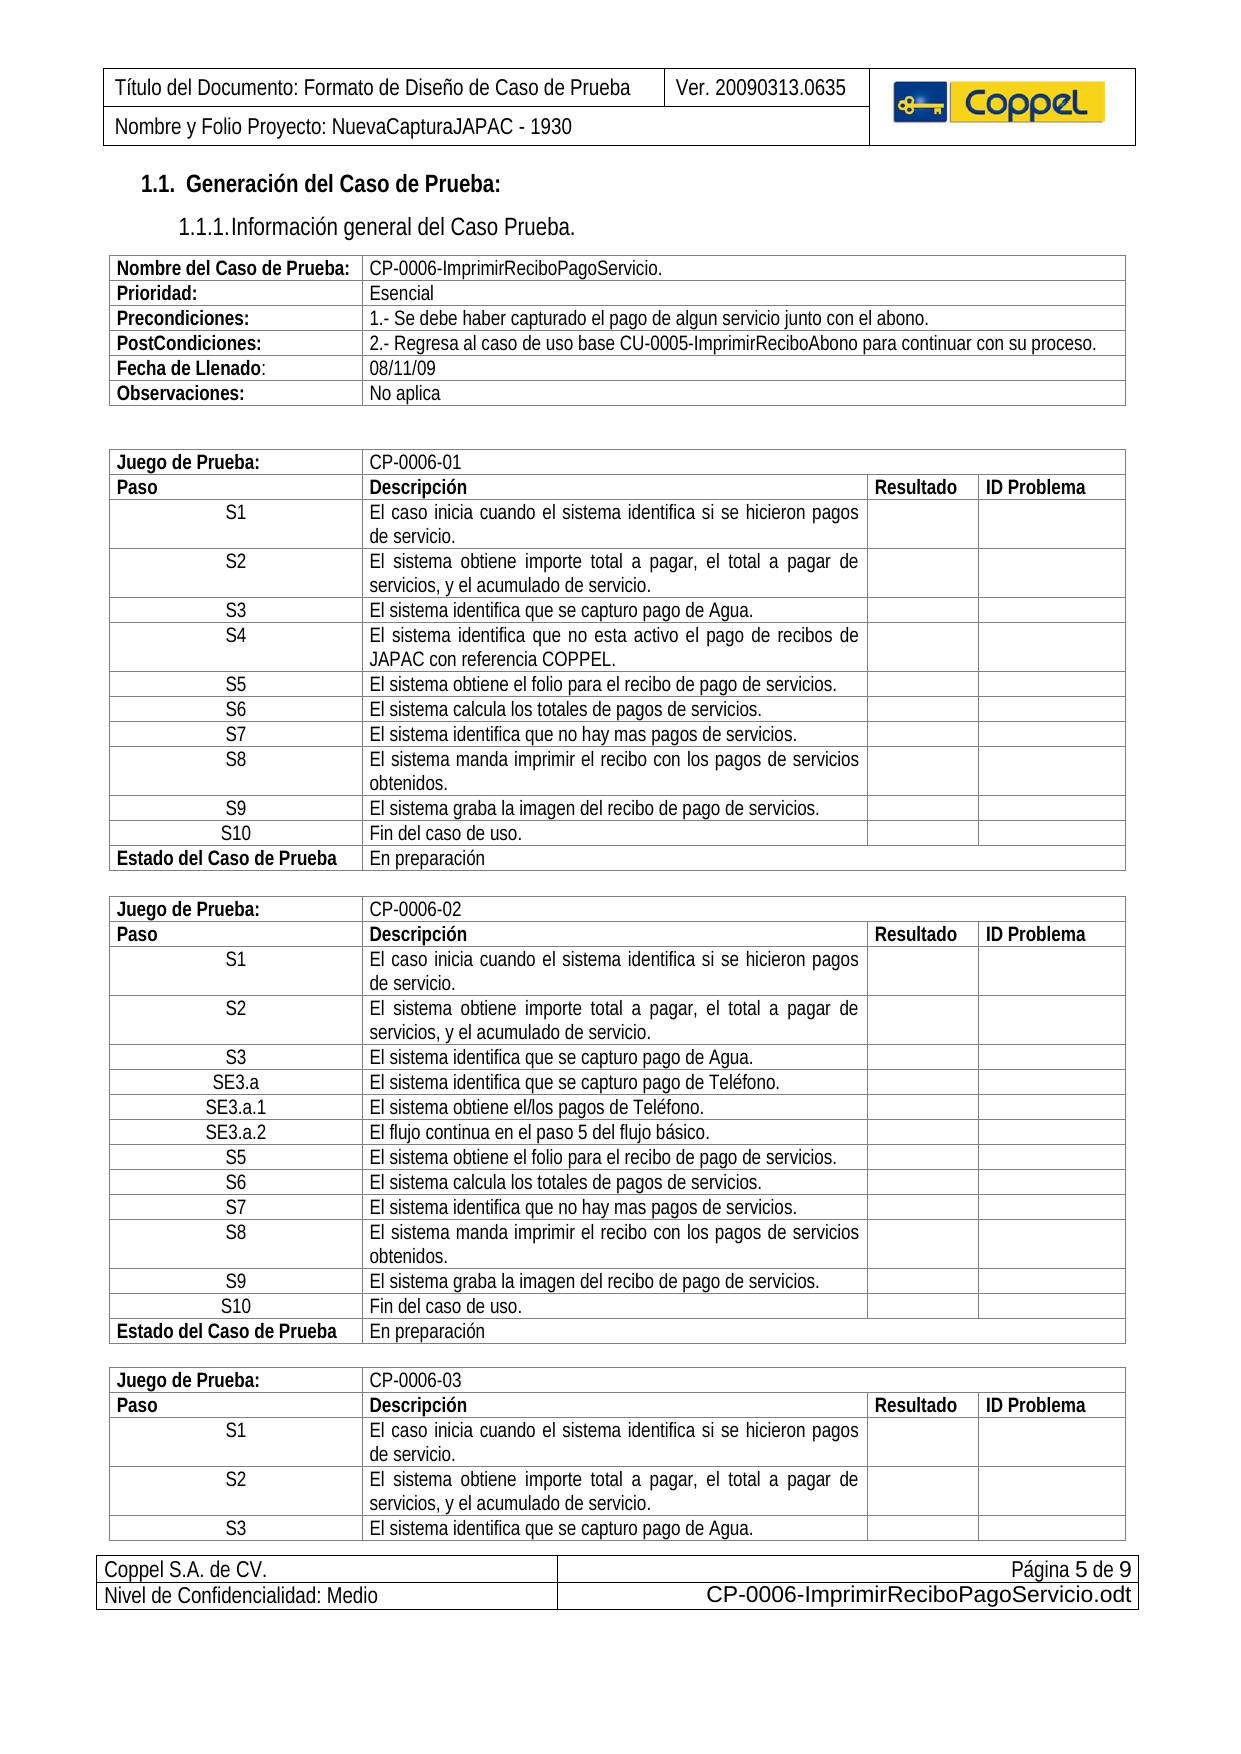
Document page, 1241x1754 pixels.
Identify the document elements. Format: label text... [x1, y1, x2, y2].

table_cell El sistema obtiene el/los pagos de Teléfono. [363, 1095, 867, 1119]
table_cell S5 [110, 1145, 362, 1169]
table_cell El sistema manda imprimir el recibo con los pagos de servicios obtenidos. [363, 1220, 867, 1268]
table_cell [868, 1045, 978, 1069]
table_cell S3 [110, 1516, 362, 1540]
table_cell S8 [110, 1220, 362, 1268]
table_cell Esencial [363, 281, 1125, 305]
table_cell S10 [110, 821, 362, 844]
table_cell [979, 697, 1125, 721]
table_cell S9 [110, 1269, 362, 1293]
table_cell El sistema calcula los totales de pagos de servicios. [363, 697, 867, 721]
table_cell Fin del caso de uso. [363, 1294, 867, 1318]
table_cell [868, 821, 978, 844]
table_header Juego de Prueba: [110, 450, 362, 474]
table_cell S6 [110, 1170, 362, 1194]
table_cell [868, 1467, 978, 1515]
table_cell [979, 1195, 1125, 1219]
table_cell No aplica [363, 381, 1125, 405]
table_cell [979, 1070, 1125, 1094]
table_cell [979, 598, 1125, 622]
table_cell El sistema obtiene el folio para el recibo de pago de servicios. [363, 672, 867, 696]
table_cell [868, 722, 978, 746]
table_cell [868, 747, 978, 794]
table_cell 11/08/09 [363, 356, 1125, 380]
table_cell [979, 796, 1125, 819]
table_cell S10 [110, 1294, 362, 1318]
table_cell El sistema identifica que se capturo pago de Agua. [363, 1516, 867, 1540]
table_cell [868, 1294, 978, 1318]
table_cell [868, 1070, 978, 1094]
table_cell El sistema identifica que no hay mas pagos de servicios. [363, 1195, 867, 1219]
table_cell Fin del caso de uso. [363, 821, 867, 844]
table_cell 1.- Se debe haber capturado el pago de algun servicio junto con el abono. [363, 306, 1125, 330]
table_header Juego de Prueba: [110, 1368, 362, 1392]
table_cell [868, 1418, 978, 1466]
table_cell S2 [110, 1467, 362, 1515]
table_cell Descripción [363, 1393, 867, 1417]
table_cell El sistema identifica que se capturo pago de Teléfono. [363, 1070, 867, 1094]
table_cell [868, 549, 978, 597]
table_cell El sistema graba la imagen del recibo de pago de servicios. [363, 1269, 867, 1293]
table_cell PostCondiciones: [110, 331, 362, 355]
table_cell El sistema obtiene el folio para el recibo de pago de servicios. [363, 1145, 867, 1169]
table_cell Prioridad: [110, 281, 362, 305]
table_cell ID Problema [979, 475, 1125, 499]
table_cell S3 [110, 598, 362, 622]
table_cell [979, 500, 1125, 548]
table_cell [868, 598, 978, 622]
table_cell [979, 947, 1125, 995]
table_cell El sistema identifica que se capturo pago de Agua. [363, 598, 867, 622]
table_cell S6 [110, 697, 362, 721]
table_cell El sistema calcula los totales de pagos de servicios. [363, 1170, 867, 1194]
table_cell [979, 722, 1125, 746]
table_cell S8 [110, 747, 362, 794]
table_header CP-0006-ImprimirReciboPagoServicio. [363, 256, 1125, 280]
table_cell [979, 1467, 1125, 1515]
table_cell S1 [110, 500, 362, 548]
table_cell [979, 1294, 1125, 1318]
table_cell [979, 1145, 1125, 1169]
table_cell [868, 996, 978, 1044]
table_header CP-0006-03 [363, 1368, 1125, 1392]
table_cell Paso [110, 922, 362, 946]
table_header Juego de Prueba: [110, 897, 362, 921]
table_cell Estado del Caso de Prueba [110, 846, 362, 869]
table_cell [979, 623, 1125, 671]
table_cell [868, 1269, 978, 1293]
list Información general del Caso Prueba. [178, 212, 1131, 240]
table_cell S7 [110, 722, 362, 746]
table_cell Paso [110, 475, 362, 499]
table_cell [979, 1045, 1125, 1069]
table_cell En preparación [363, 846, 1125, 869]
table_cell S2 [110, 996, 362, 1044]
table_cell El flujo continua en el paso 5 del flujo básico. [363, 1120, 867, 1144]
table_cell [868, 1220, 978, 1268]
table_cell Descripción [363, 475, 867, 499]
table_cell Observaciones: [110, 381, 362, 405]
table_cell [979, 1418, 1125, 1466]
table_cell Paso [110, 1393, 362, 1417]
table_cell [979, 1516, 1125, 1540]
table_cell S7 [110, 1195, 362, 1219]
table_cell El sistema obtiene importe total a pagar, el total a pagar de servicios, y el acumulado de servicio. [363, 996, 867, 1044]
table_cell 2.- Regresa al caso de uso base CU-0005-ImprimirReciboAbono para continuar con su proceso. [363, 331, 1125, 355]
table_cell S4 [110, 623, 362, 671]
table_cell SE3.a.2 [110, 1120, 362, 1144]
table_header CP-0006-01 [363, 450, 1125, 474]
table_cell El caso inicia cuando el sistema identifica si se hicieron pagos de servicio. [363, 947, 867, 995]
table_cell El sistema manda imprimir el recibo con los pagos de servicios obtenidos. [363, 747, 867, 794]
table_cell [868, 1120, 978, 1144]
table_cell S9 [110, 796, 362, 819]
table_cell S1 [110, 947, 362, 995]
table_cell [979, 1120, 1125, 1144]
table_cell Estado del Caso de Prueba [110, 1319, 362, 1343]
table_cell El caso inicia cuando el sistema identifica si se hicieron pagos de servicio. [363, 500, 867, 548]
table_cell [979, 821, 1125, 844]
table_cell S5 [110, 672, 362, 696]
table_cell [979, 549, 1125, 597]
table_header CP-0006-02 [363, 897, 1125, 921]
table_cell [868, 1516, 978, 1540]
table_cell [979, 1269, 1125, 1293]
table_header Nombre del Caso de Prueba: [110, 256, 362, 280]
table_cell Descripción [363, 922, 867, 946]
list Generación del Caso de Prueba: [141, 169, 1131, 197]
table_cell [979, 1095, 1125, 1119]
table_cell El sistema identifica que se capturo pago de Agua. [363, 1045, 867, 1069]
table_cell [868, 947, 978, 995]
table_cell Resultado [868, 475, 978, 499]
table_cell SE3.a [110, 1070, 362, 1094]
table_cell En preparación [363, 1319, 1125, 1343]
table_cell [979, 1220, 1125, 1268]
table_cell El caso inicia cuando el sistema identifica si se hicieron pagos de servicio. [363, 1418, 867, 1466]
table_cell [868, 1170, 978, 1194]
table_cell El sistema identifica que no hay mas pagos de servicios. [363, 722, 867, 746]
table_cell Resultado [868, 1393, 978, 1417]
table_cell [868, 500, 978, 548]
table_cell S3 [110, 1045, 362, 1069]
table_cell [868, 697, 978, 721]
table_cell ID Problema [979, 922, 1125, 946]
table_cell SE3.a.1 [110, 1095, 362, 1119]
table_cell [868, 1195, 978, 1219]
table_cell [979, 996, 1125, 1044]
table_cell [868, 796, 978, 819]
table_cell Precondiciones: [110, 306, 362, 330]
table_cell ID Problema [979, 1393, 1125, 1417]
table_cell [868, 1145, 978, 1169]
table_cell [868, 1095, 978, 1119]
table_cell El sistema graba la imagen del recibo de pago de servicios. [363, 796, 867, 819]
table_cell Resultado [868, 922, 978, 946]
table_cell El sistema obtiene importe total a pagar, el total a pagar de servicios, y el acumulado de servicio. [363, 1467, 867, 1515]
table_cell [979, 747, 1125, 794]
table_cell [979, 1170, 1125, 1194]
table_cell [979, 672, 1125, 696]
table_cell S2 [110, 549, 362, 597]
table_cell Fecha de Llenado: [110, 356, 362, 380]
table_cell El sistema identifica que no esta activo el pago de recibos de JAPAC con referencia COPPEL. [363, 623, 867, 671]
table_cell El sistema obtiene importe total a pagar, el total a pagar de servicios, y el acumulado de servicio. [363, 549, 867, 597]
table_cell S1 [110, 1418, 362, 1466]
table_cell [868, 623, 978, 671]
table_cell [868, 672, 978, 696]
